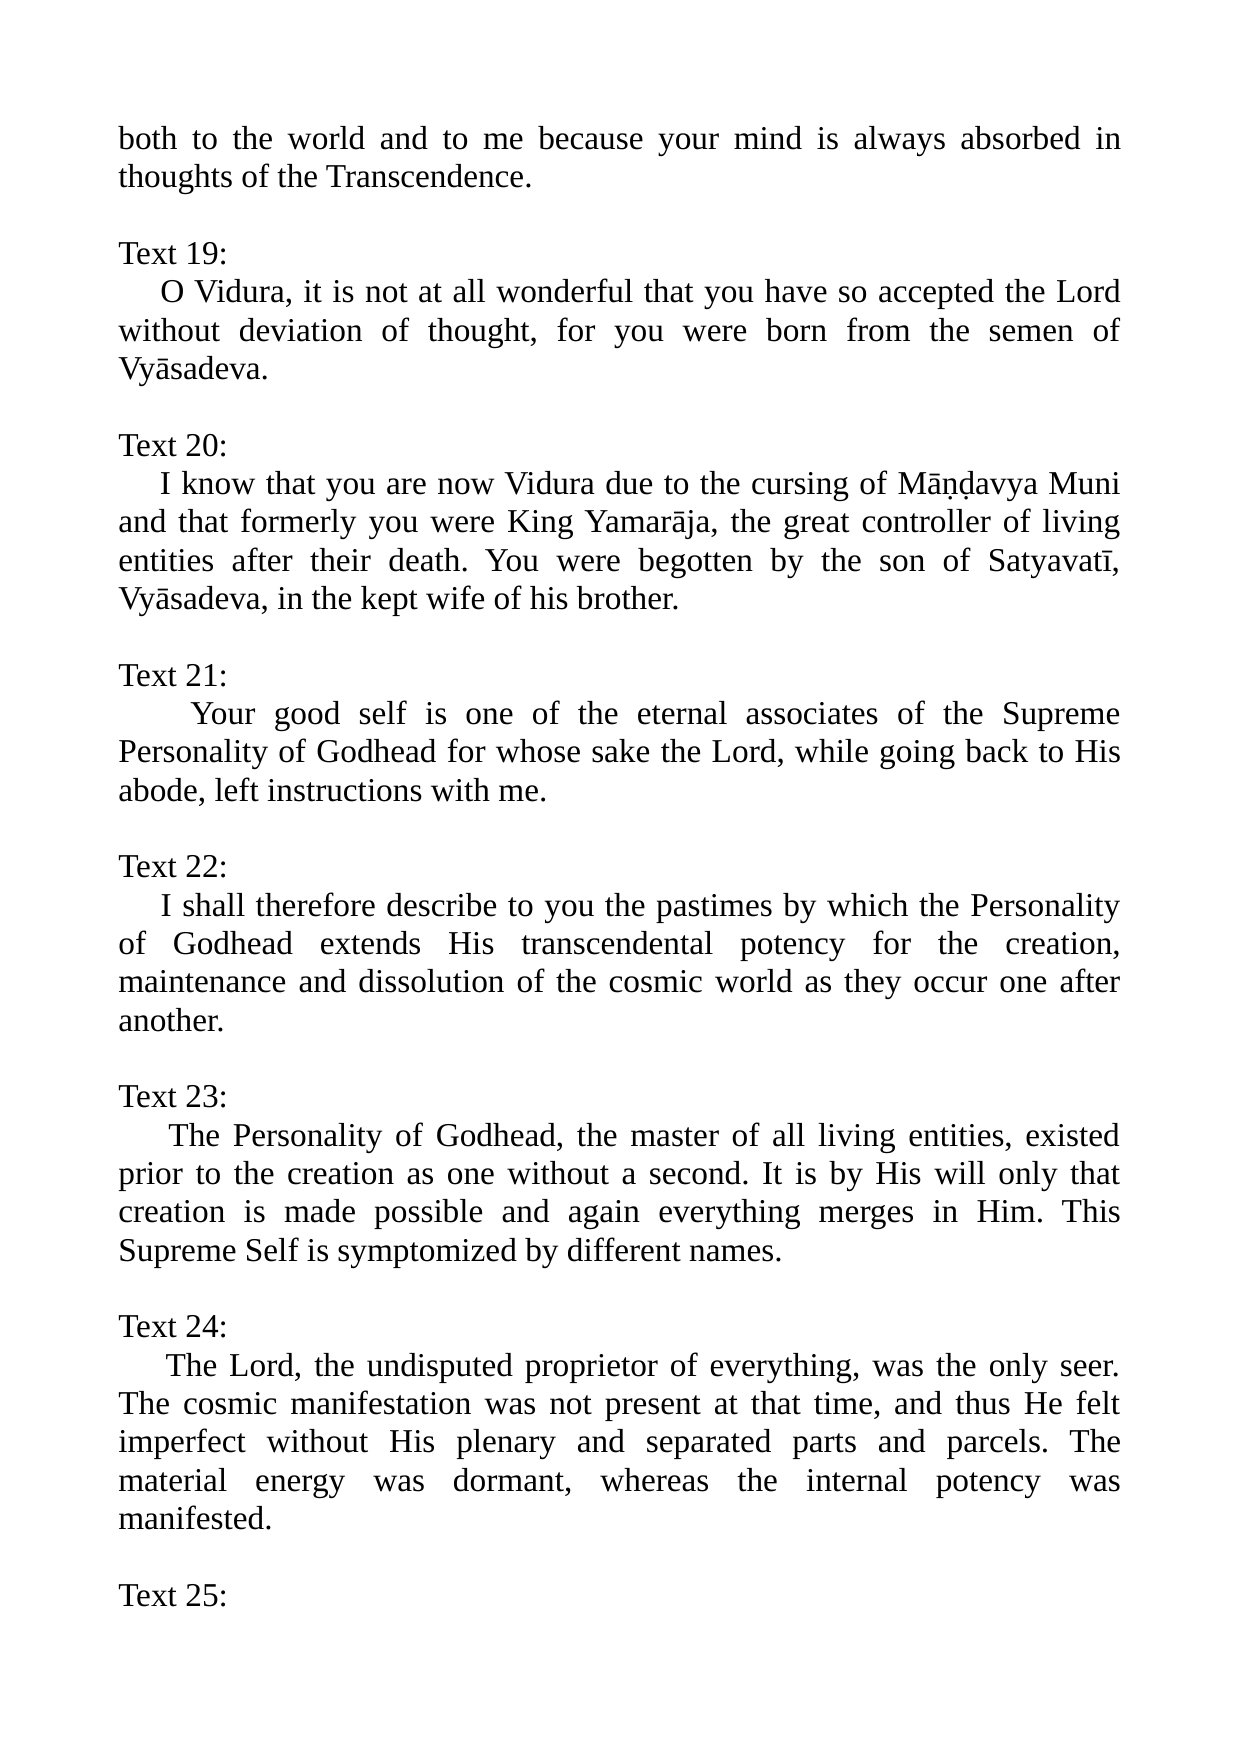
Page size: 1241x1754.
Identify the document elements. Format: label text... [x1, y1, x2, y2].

text I shall therefore describe to you the pastimes by which the Personality of Godhead extends His transcendental potency for the creation, maintenance and dissolution of the cosmic world as they occur one after another. [118, 885, 1122, 1038]
text Text 23: [118, 1076, 1122, 1115]
text O Vidura, it is not at all wonderful that you have so accepted the Lord without deviation of thought, for you were born from the semen of Vyāsadeva. [118, 271, 1122, 386]
text Text 20: [118, 425, 1122, 463]
text Text 24: [118, 1306, 1122, 1345]
text Text 25: [118, 1575, 1122, 1613]
text The Personality of Godhead, the master of all living entities, existed prior to the creation as one without a second. It is by His will only that creation is made possible and again everything merges in Him. This Supreme Self is symptomized by different names. [118, 1115, 1122, 1268]
text Text 22: [118, 846, 1122, 885]
text I know that you are now Vidura due to the cursing of Māṇḍavya Muni and that formerly you were King Yamarāja, the great controller of living entities after their death. You were begotten by the son of Satyavatī, Vyāsadeva, in the kept wife of his brother. [118, 463, 1122, 616]
text Your good self is one of the eternal associates of the Supreme Personality of Godhead for whose sake the Lord, while going back to His abode, left instructions with me. [118, 693, 1122, 808]
text Text 19: [118, 233, 1122, 271]
text Text 21: [118, 655, 1122, 693]
text The Lord, the undisputed proprietor of everything, was the only seer. The cosmic manifestation was not present at that time, and thus He felt imperfect without His plenary and separated parts and parcels. The material energy was dormant, whereas the internal potency was manifested. [118, 1345, 1122, 1536]
text both to the world and to me because your mind is always absorbed in thoughts of the Transcendence. [118, 118, 1122, 195]
